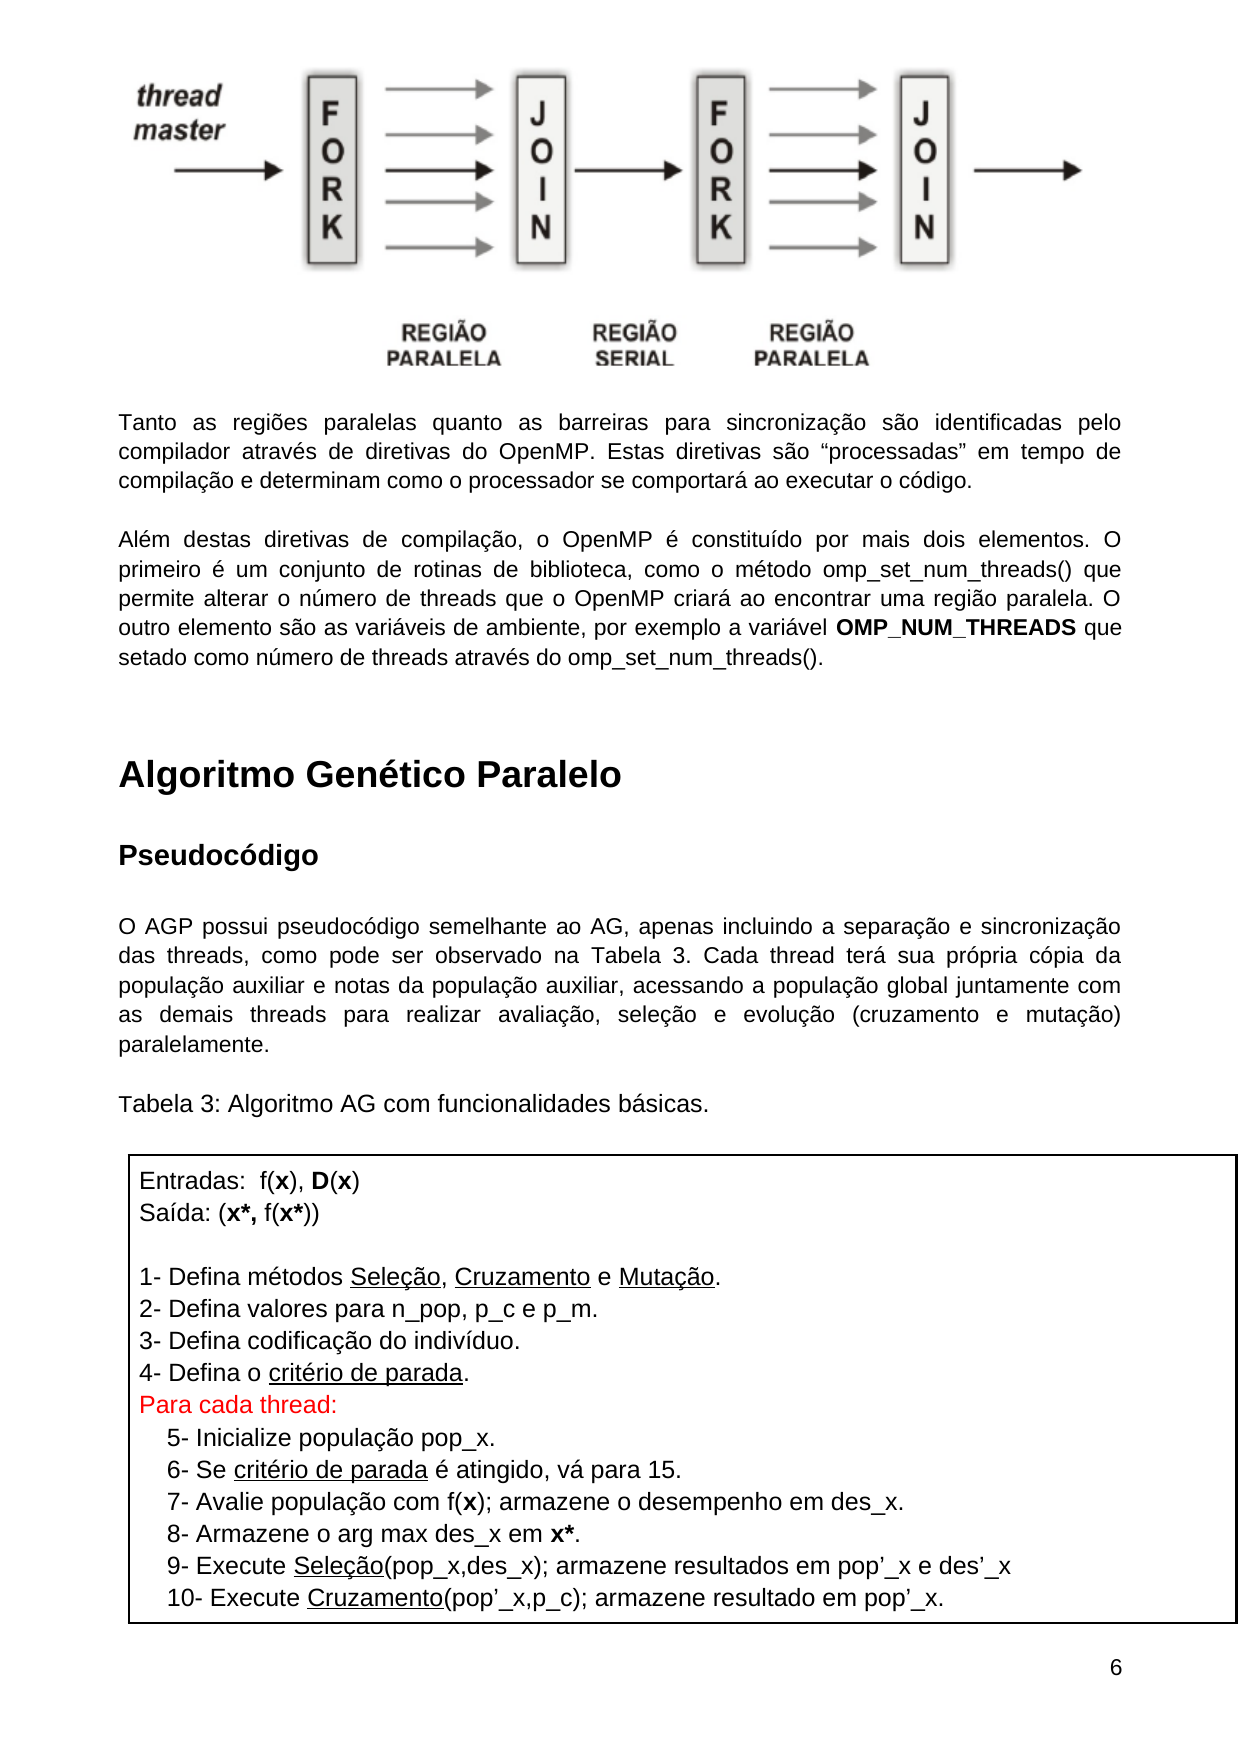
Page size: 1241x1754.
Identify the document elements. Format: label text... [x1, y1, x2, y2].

text O AGP possui pseudocódigo semelhante ao AG, apenas incluindo a separação e sincronização das threads, como pode ser observado na Tabela 3. Cada thread terá sua própria cópia da população auxiliar e notas da população auxiliar, acessando a população global juntamente com as demais threads para realizar avaliação, seleção e evolução (cruzamento e mutação) paralelamente. [118, 914, 1122, 1057]
text Tanto as regiões paralelas quanto as barreiras para sincronização são identificadas pelo compilador através de diretivas do OpenMP. Estas diretivas são “processadas” em tempo de compilação e determinam como o processador se comportará ao executar o código. [118, 409, 1122, 494]
picture [118, 59, 1123, 377]
text Tabela 3: Algoritmo AG com funcionalidades básicas. [118, 1090, 1122, 1118]
text Além destas diretivas de compilação, o OpenMP é constituído por mais dois elementos. O primeiro é um conjunto de rotinas de biblioteca, como o método omp_set_num_threads() que permite alterar o número de threads que o OpenMP criará ao encontrar uma região paralela. O outro elemento são as variáveis de ambiente, por exemplo a variável OMP_NUM_THREADS que setado como número de threads através do omp_set_num_threads(). [118, 527, 1122, 670]
subtitle Pseudocódigo [118, 839, 1122, 871]
table_header Entradas: f(x), D(x) Saída: (x*, f(x*)) 1- Defina métodos Seleção, Cruzamento e Mutação. 2- Defina valores para n_pop, p_c e p_m. 3- Defina codificação do indivíduo. 4- Defina o critério de parada. Para cada thread: 5- Inicialize população pop_x. 6- Se critério de parada é atingido, vá para 15. 7- Avalie população com f(x); armazene o desempenho em des_x. 8- Armazene o arg max des_x em x*. 9- Execute Seleção(pop_x,des_x); armazene resultados em pop’_x e des’_x 10- Execute Cruzamento(pop’_x,p_c); armazene resultado em pop’_x. [130, 1156, 1235, 1622]
subtitle Algoritmo Genético Paralelo [118, 753, 1122, 795]
